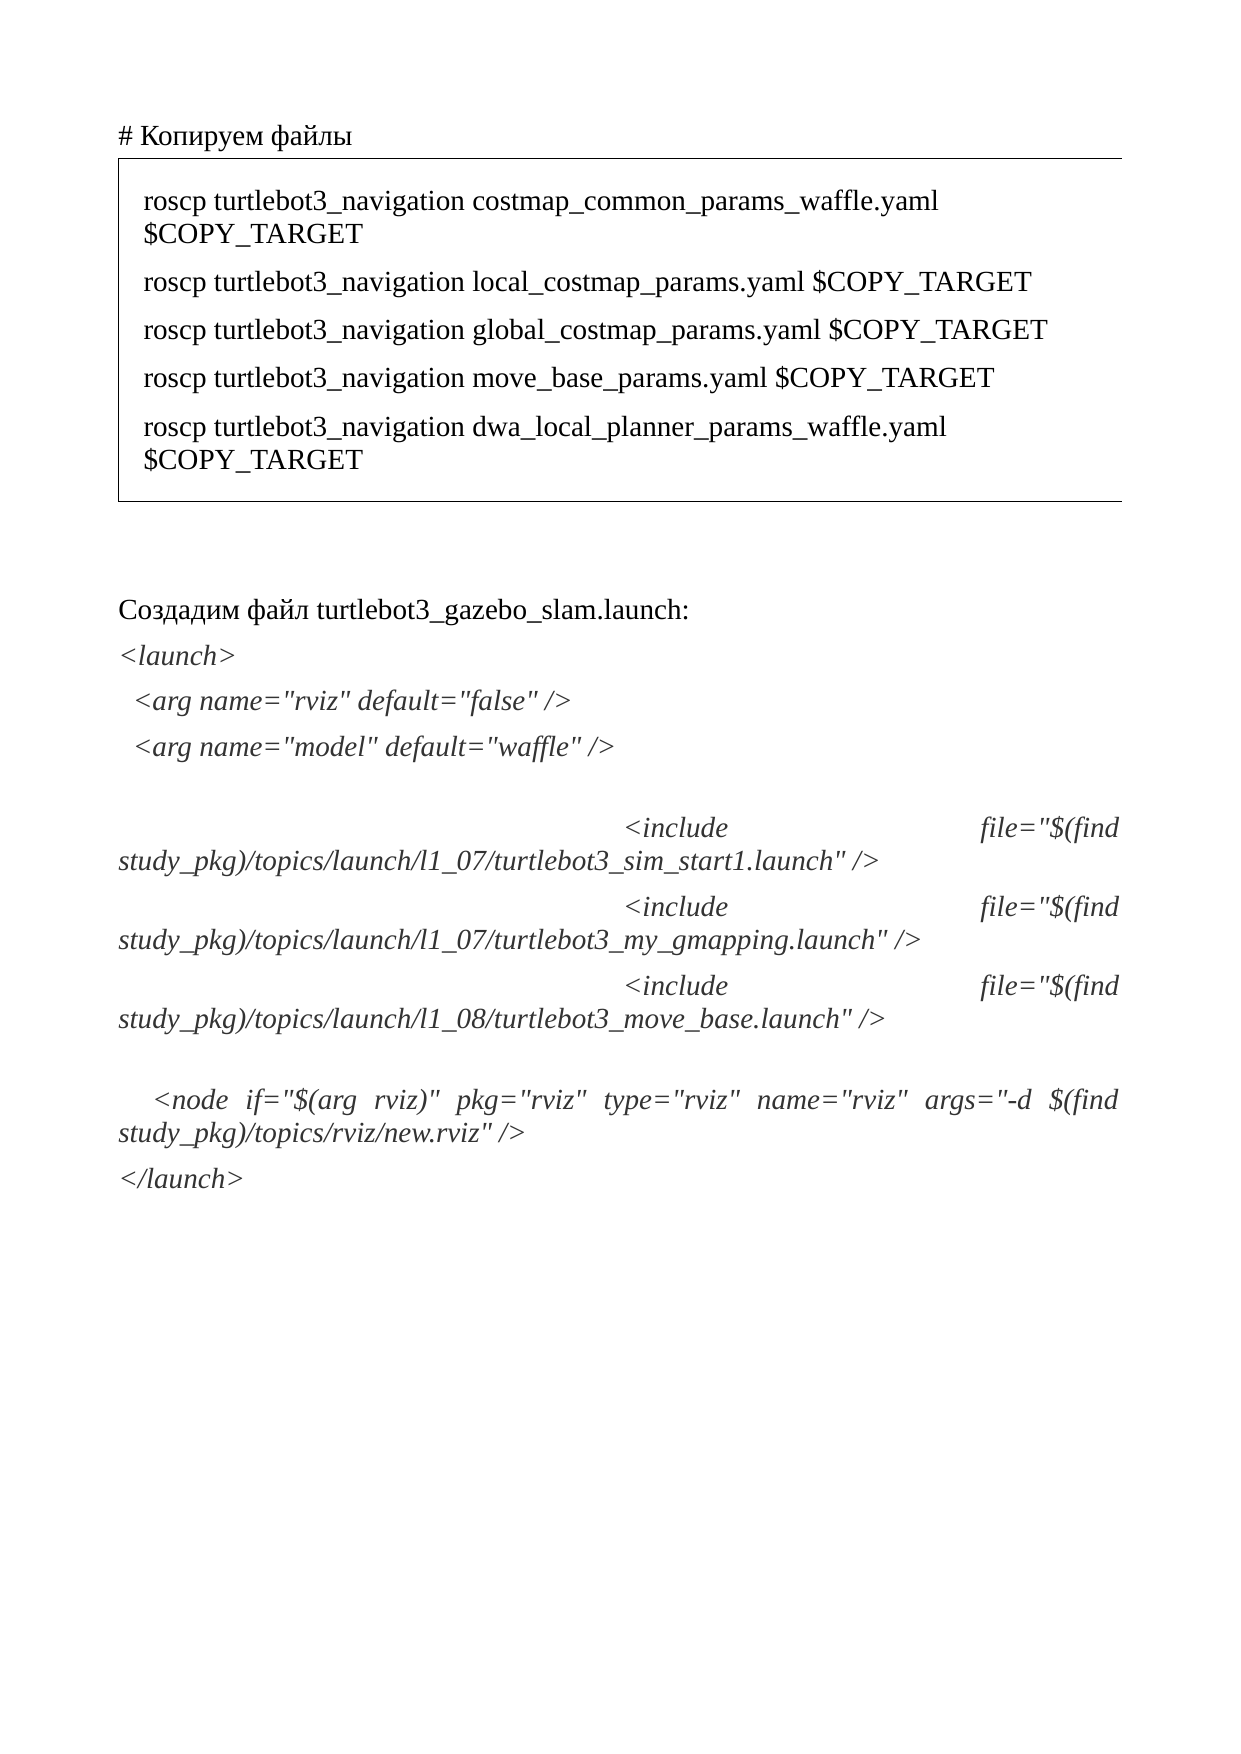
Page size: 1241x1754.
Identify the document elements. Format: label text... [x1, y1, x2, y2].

text <arg name="rviz" default="false" /> [118, 683, 1122, 717]
text </launch> [118, 1161, 1122, 1194]
text <include file="$(find study_pkg)/topics/launch/l1_08/turtlebot3_move_base.launch" /> [118, 968, 1122, 1035]
text roscp turtlebot3_navigation move_base_params.yaml $COPY_TARGET [119, 336, 1122, 384]
text <include file="$(find study_pkg)/topics/launch/l1_07/turtlebot3_sim_start1.launch" /> [118, 810, 1122, 877]
text Создадим файл turtlebot3_gazebo_slam.launch: [118, 592, 1122, 626]
text roscp turtlebot3_navigation costmap_common_params_waffle.yaml $COPY_TARGET [119, 159, 1122, 239]
text <include file="$(find study_pkg)/topics/launch/l1_07/turtlebot3_my_gmapping.launch" /> [118, 889, 1122, 956]
text # Копируем файлы [118, 118, 1122, 152]
text <launch> [118, 638, 1122, 671]
text <node if="$(arg rviz)" pkg="rviz" type="rviz" name="rviz" args="-d $(find study_pkg)/topics/rviz/new.rviz" /> [118, 1082, 1122, 1149]
text roscp turtlebot3_navigation local_costmap_params.yaml $COPY_TARGET [119, 239, 1122, 287]
text roscp turtlebot3_navigation dwa_local_planner_params_waffle.yaml $COPY_TARGET [119, 384, 1122, 501]
text roscp turtlebot3_navigation global_costmap_params.yaml $COPY_TARGET [119, 287, 1122, 336]
text <arg name="model" default="waffle" /> [118, 729, 1122, 762]
